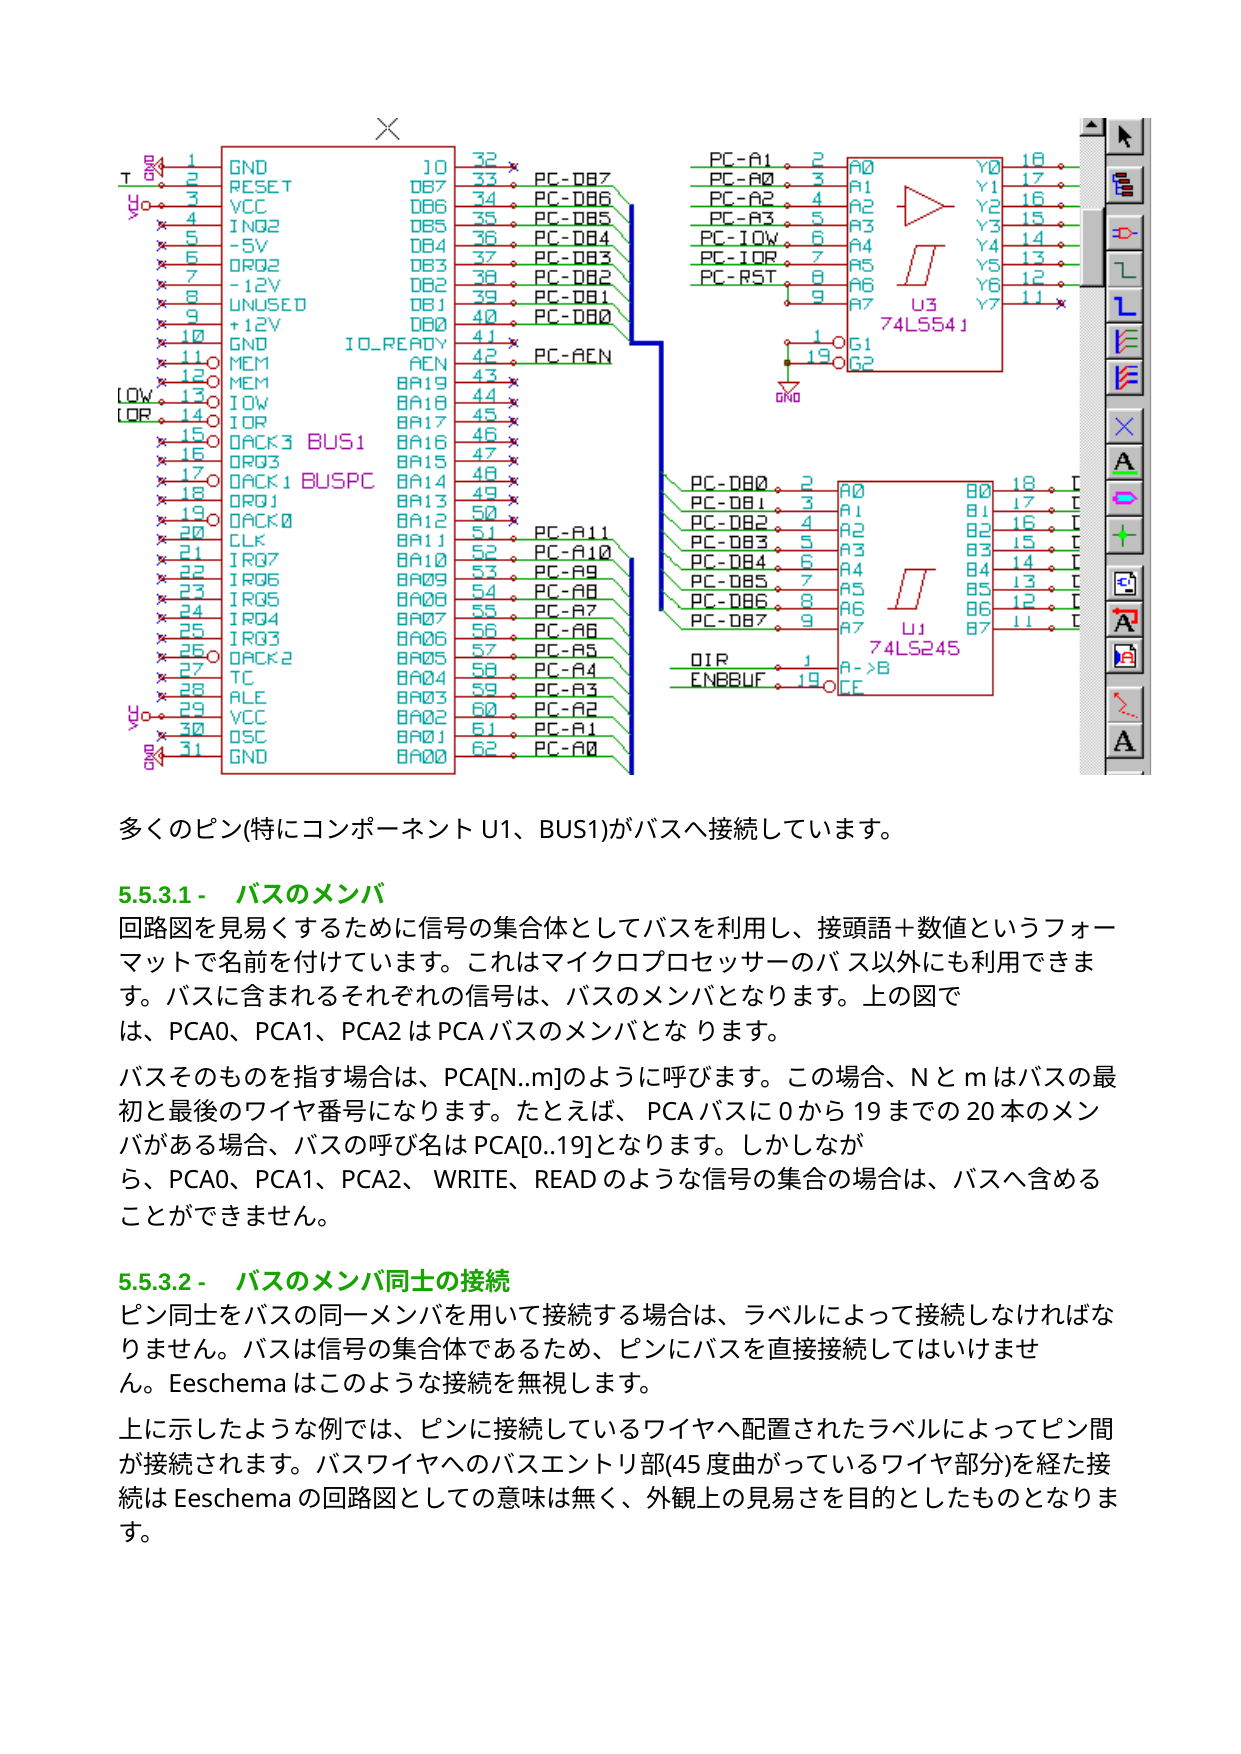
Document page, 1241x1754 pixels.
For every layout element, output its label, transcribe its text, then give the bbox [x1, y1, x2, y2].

text ピン同士をバスの同一メンバを用いて接続する場合は、ラベルによって接続しなければなりません。バスは信号の集合体であるため、ピンにバスを直接接続してはいけません。Eeschemaはこのような接続を無視します。 [118, 1297, 1122, 1400]
text バスそのものを指す場合は、PCA[N..m]のように呼びます。この場合、Nとmはバスの最初と最後のワイヤ番号になります。たとえば、 PCAバスに0から19までの20本のメンバがある場合、バスの呼び名はPCA[0..19]となります。しかしながら、PCA0、PCA1、PCA2、 WRITE、READのような信号の集合の場合は、バスへ含めることができません。 [118, 1060, 1122, 1232]
text 多くのピン(特にコンポーネントU1、BUS1)がバスへ接続しています。 [118, 812, 1122, 846]
subtitle バスのメンバ同士の接続 [118, 1263, 1122, 1297]
text 上に示したような例では、ピンに接続しているワイヤへ配置されたラベルによってピン間が接続されます。バスワイヤへのバスエントリ部(45度曲がっているワイヤ部分)を経た接続はEeschemaの回路図としての意味は無く、外観上の見易さを目的としたものとなります。 [118, 1412, 1122, 1548]
text 回路図を見易くするために信号の集合体としてバスを利用し、接頭語＋数値というフォーマットで名前を付けています。これはマイクロプロセッサーのバ ス以外にも利用できます。バスに含まれるそれぞれの信号は、バスのメンバとなります。上の図では、PCA0、PCA1、PCA2はPCAバスのメンバとな ります。 [118, 911, 1122, 1047]
subtitle バスのメンバ [118, 877, 1122, 911]
